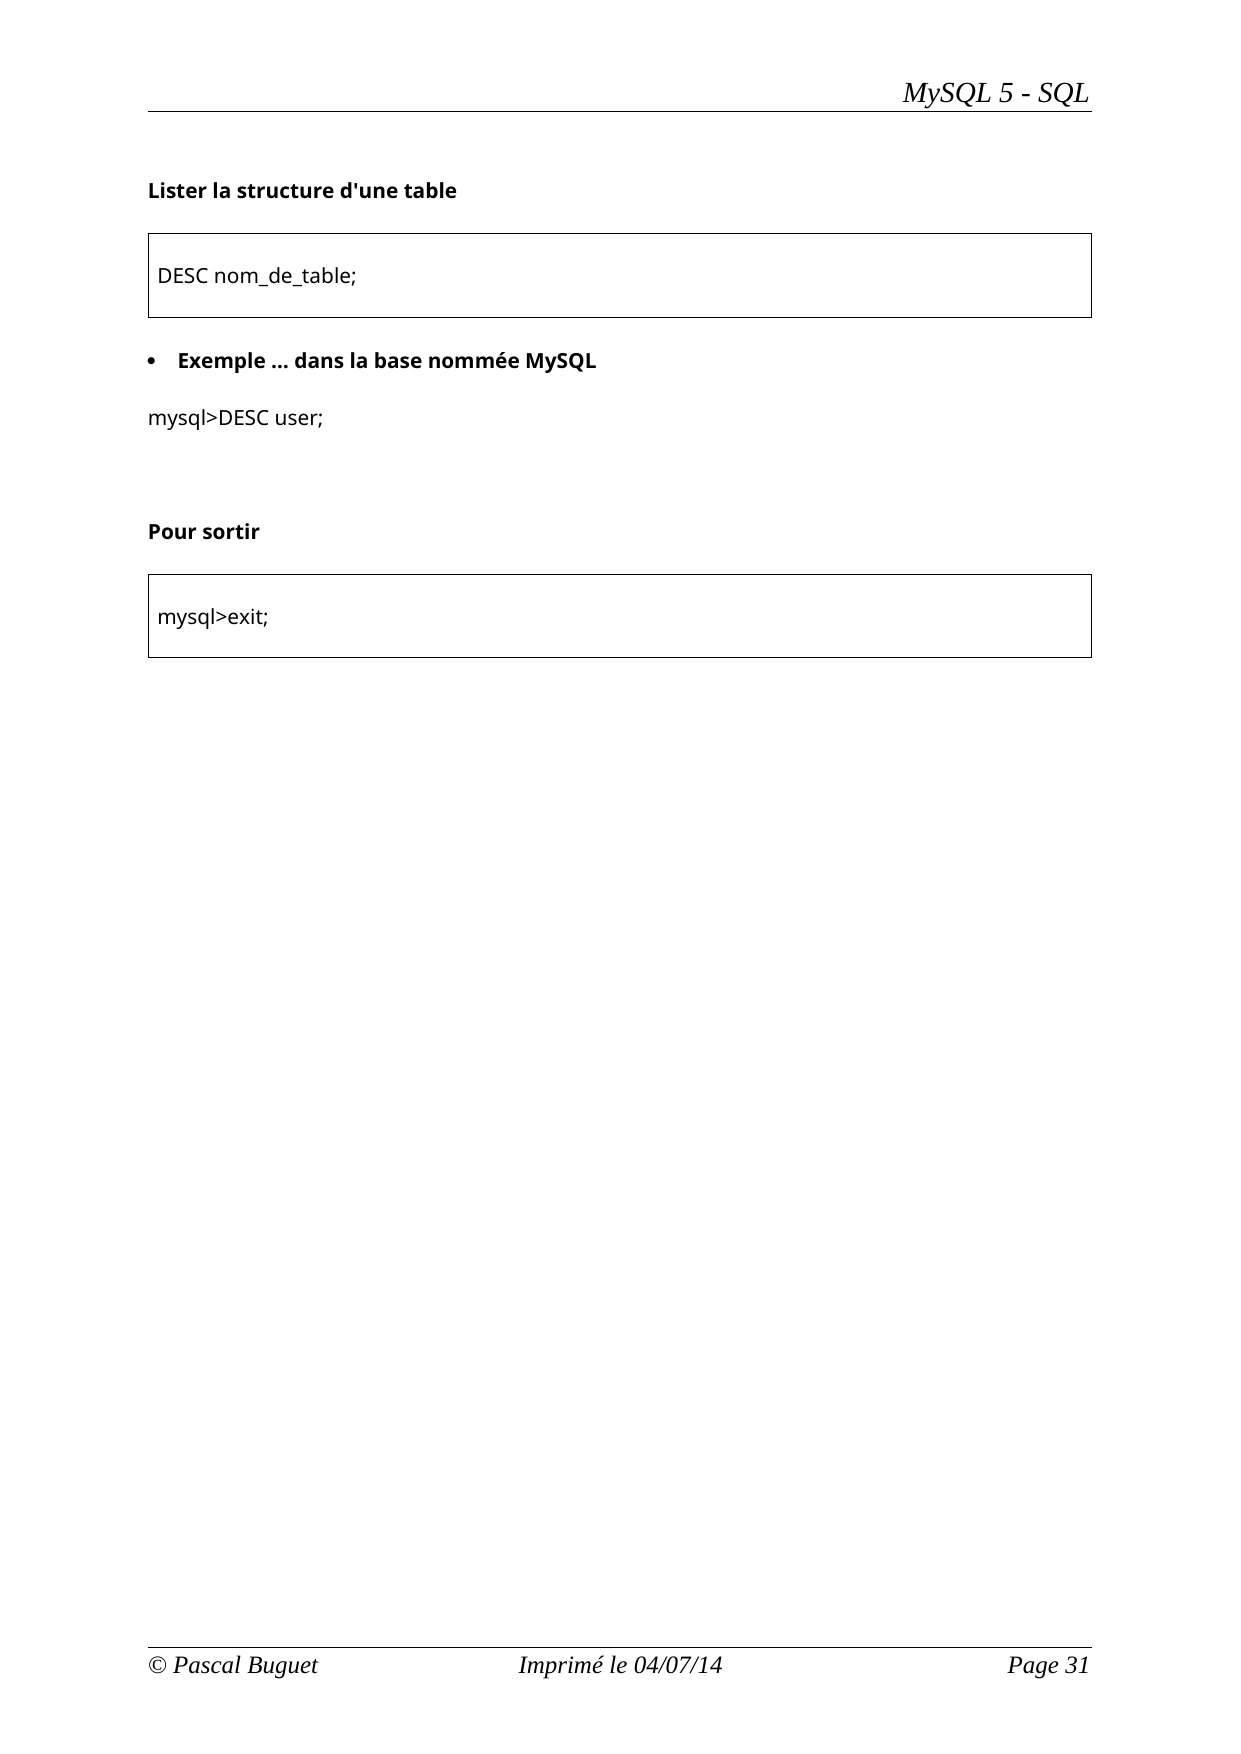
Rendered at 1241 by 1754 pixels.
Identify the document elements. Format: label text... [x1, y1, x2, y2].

text Lister la structure d'une table [148, 176, 1092, 204]
text mysql>DESC user; [148, 403, 1092, 431]
text mysql>exit; [149, 575, 1091, 657]
text Pour sortir [148, 517, 1092, 545]
text DESC nom_de_table; [149, 234, 1091, 317]
list Exemple … dans la base nommée MySQL [148, 346, 1063, 374]
